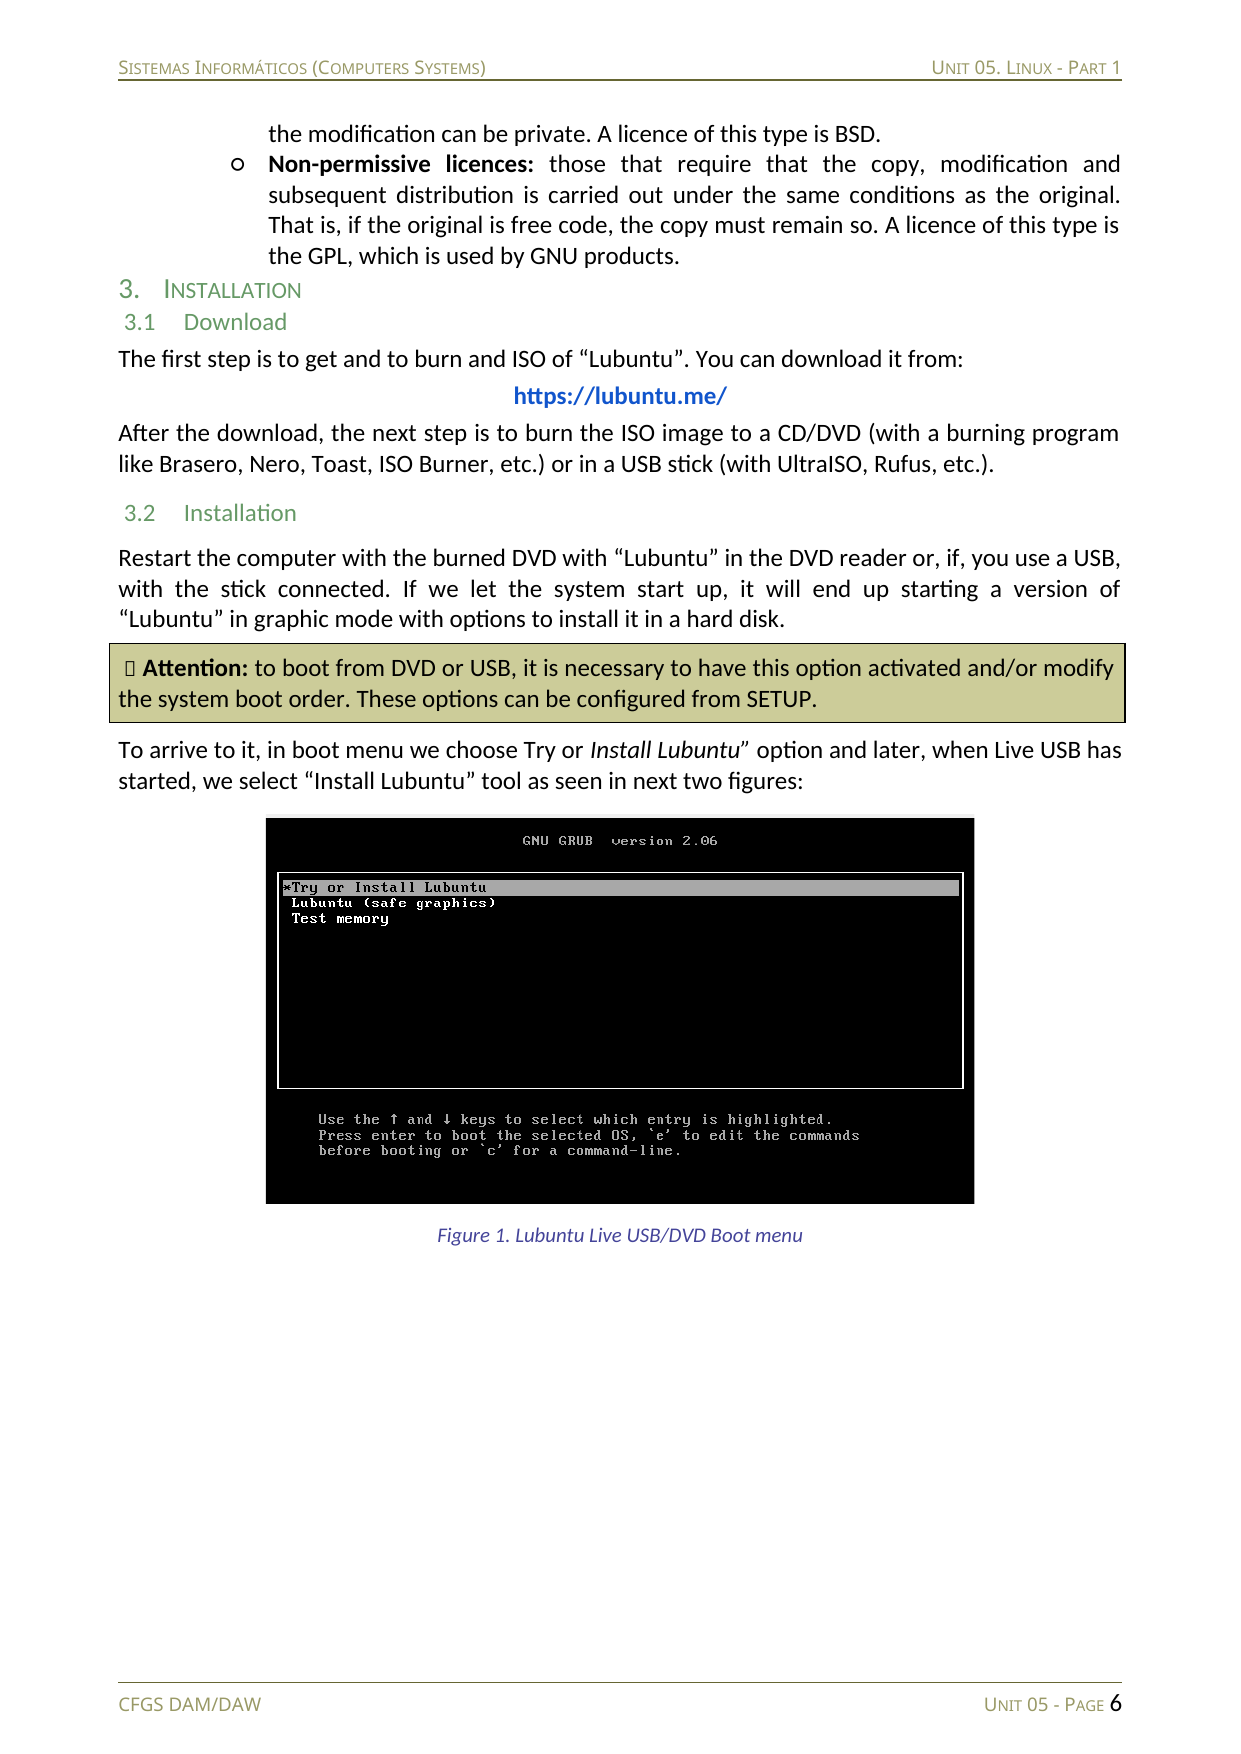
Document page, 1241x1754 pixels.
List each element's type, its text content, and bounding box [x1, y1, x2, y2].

subtitle Download [118, 306, 1122, 337]
text After the download, the next step is to burn the ISO image to a CD/DVD (with a burning program like Brasero, Nero, Toast, ISO Burner, etc.) or in a USB stick (with UltraISO, Rufus, etc.). [118, 417, 1122, 478]
list Non-permissive licences: those that require that the copy, modification and subsequent distribution is carried out under the same conditions as the original. That is, if the original is free code, the copy must remain so. A licence of this type is the GPL, which is used by GNU products. [231, 148, 1122, 271]
text https://lubuntu.me/ [118, 380, 1122, 411]
text Figure 1. Lubuntu Live USB/DVD Boot menu [118, 1223, 1122, 1248]
text To arrive to it, in boot menu we choose Try or Install Lubuntu” option and later, when Live USB has started, we select “Install Lubuntu” tool as seen in next two figures: [118, 734, 1122, 795]
text The first step is to get and to burn and ISO of “Lubuntu”. You can download it from: [118, 343, 1122, 374]
subtitle Installation [118, 271, 1122, 306]
text ❕ Attention: to boot from DVD or USB, it is necessary to have this option activated and/or modify the system boot order. These options can be configured from SETUP. [110, 644, 1124, 722]
picture [265, 814, 975, 1204]
list the modification can be private. A licence of this type is BSD. [231, 118, 1122, 148]
subtitle Installation [118, 497, 1122, 528]
text Restart the computer with the burned DVD with “Lubuntu” in the DVD reader or, if, you use a USB, with the stick connected. If we let the system start up, it will end up starting a version of “Lubuntu” in graphic mode with options to install it in a hard disk. [118, 542, 1122, 634]
